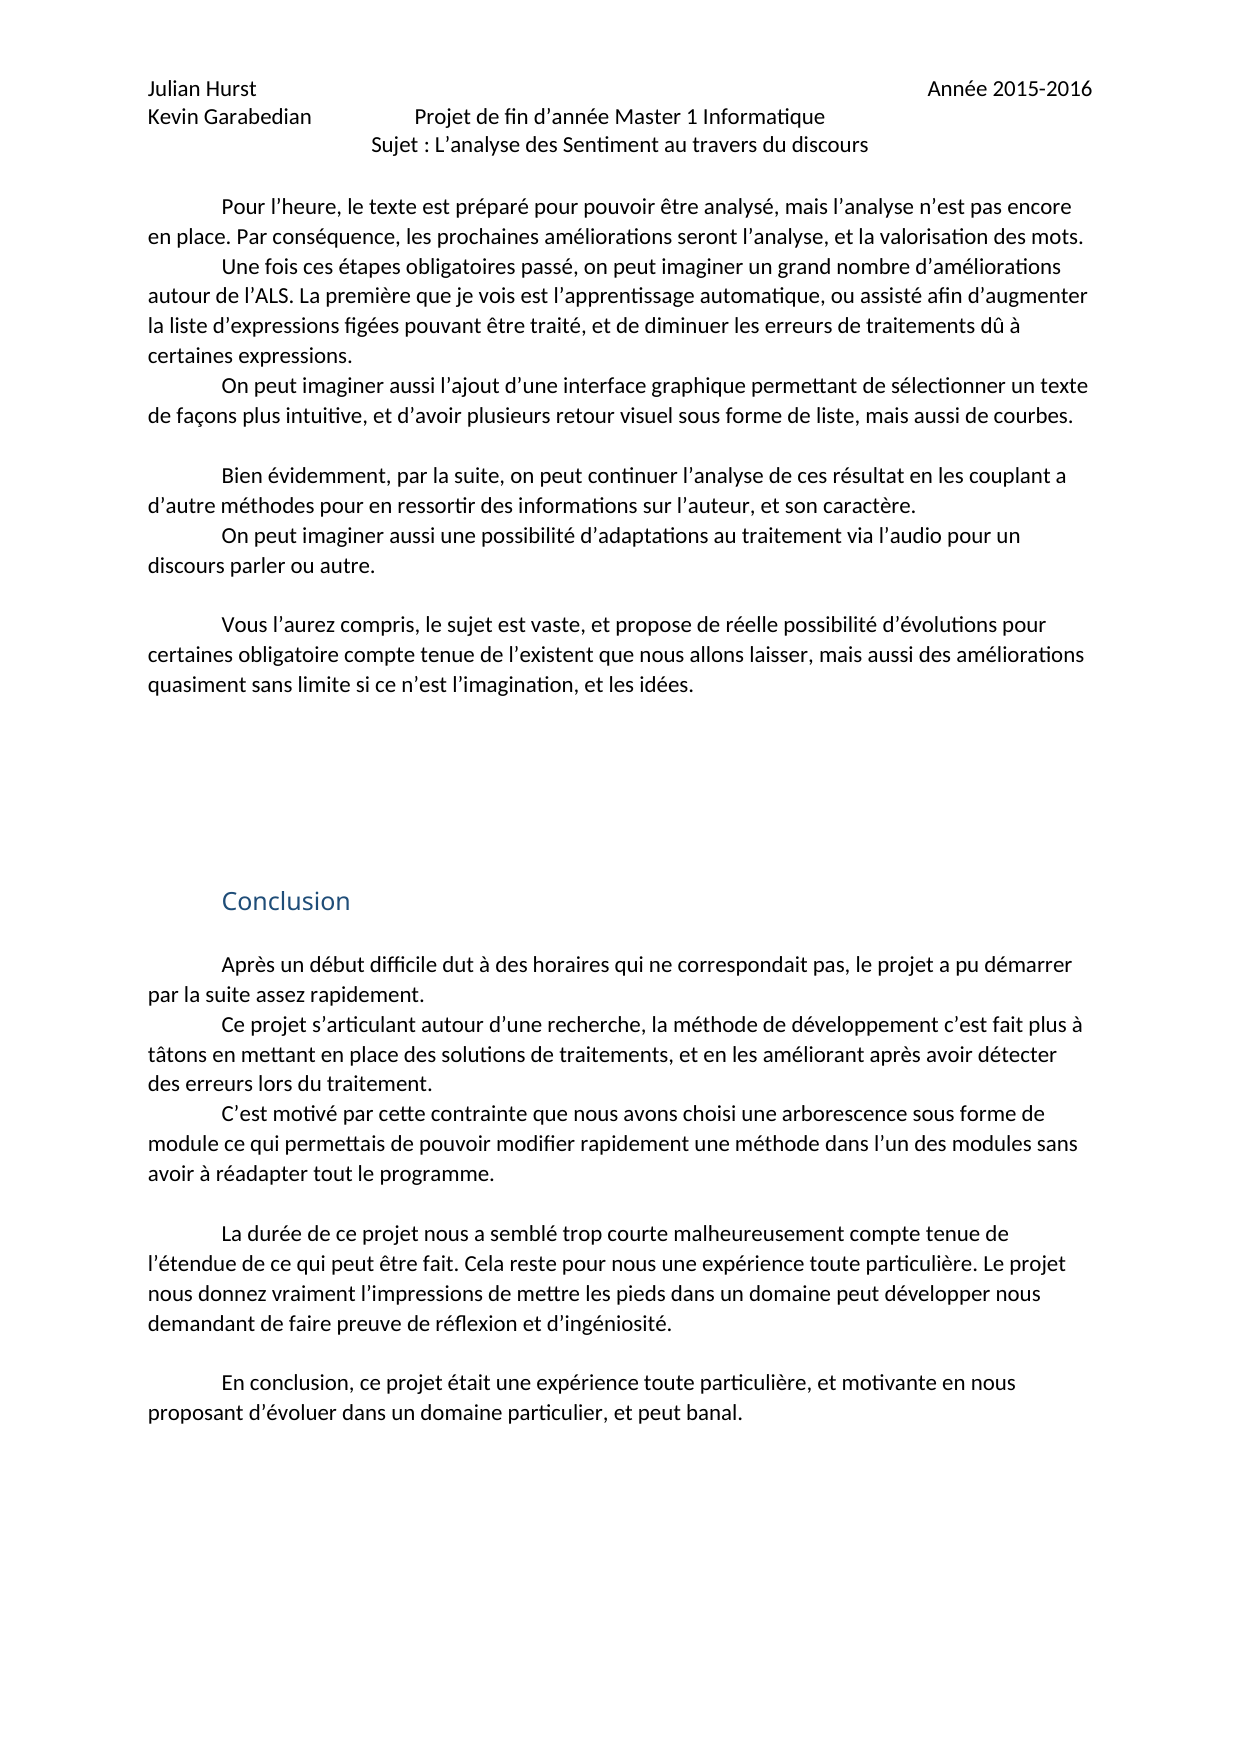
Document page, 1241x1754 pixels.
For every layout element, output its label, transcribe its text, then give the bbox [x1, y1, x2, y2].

text On peut imaginer aussi l’ajout d’une interface graphique permettant de sélectionner un texte de façons plus intuitive, et d’avoir plusieurs retour visuel sous forme de liste, mais aussi de courbes. [148, 371, 1093, 429]
text C’est motivé par cette contrainte que nous avons choisi une arborescence sous forme de module ce qui permettais de pouvoir modifier rapidement une méthode dans l’un des modules sans avoir à réadapter tout le programme. [148, 1099, 1093, 1187]
text Ce projet s’articulant autour d’une recherche, la méthode de développement c’est fait plus à tâtons en mettant en place des solutions de traitements, et en les améliorant après avoir détecter des erreurs lors du traitement. [148, 1010, 1093, 1098]
text Pour l’heure, le texte est préparé pour pouvoir être analysé, mais l’analyse n’est pas encore en place. Par conséquence, les prochaines améliorations seront l’analyse, et la valorisation des mots. [148, 192, 1093, 250]
text Après un début difficile dut à des horaires qui ne correspondait pas, le projet a pu démarrer par la suite assez rapidement. [148, 950, 1093, 1008]
text On peut imaginer aussi une possibilité d’adaptations au traitement via l’audio pour un discours parler ou autre. [148, 521, 1093, 579]
text Vous l’aurez compris, le sujet est vaste, et propose de réelle possibilité d’évolutions pour certaines obligatoire compte tenue de l’existent que nous allons laisser, mais aussi des améliorations quasiment sans limite si ce n’est l’imagination, et les idées. [148, 611, 1093, 698]
text Bien évidemment, par la suite, on peut continuer l’analyse de ces résultat en les couplant a d’autre méthodes pour en ressortir des informations sur l’auteur, et son caractère. [148, 461, 1093, 519]
subtitle Conclusion [148, 884, 1093, 918]
text La durée de ce projet nous a semblé trop courte malheureusement compte tenue de l’étendue de ce qui peut être fait. Cela reste pour nous une expérience toute particulière. Le projet nous donnez vraiment l’impressions de mettre les pieds dans un domaine peut développer nous demandant de faire preuve de réflexion et d’ingéniosité. [148, 1219, 1093, 1337]
text Une fois ces étapes obligatoires passé, on peut imaginer un grand nombre d’améliorations autour de l’ALS. La première que je vois est l’apprentissage automatique, ou assisté afin d’augmenter la liste d’expressions figées pouvant être traité, et de diminuer les erreurs de traitements dû à certaines expressions. [148, 252, 1093, 369]
text En conclusion, ce projet était une expérience toute particulière, et motivante en nous proposant d’évoluer dans un domaine particulier, et peut banal. [148, 1368, 1093, 1426]
